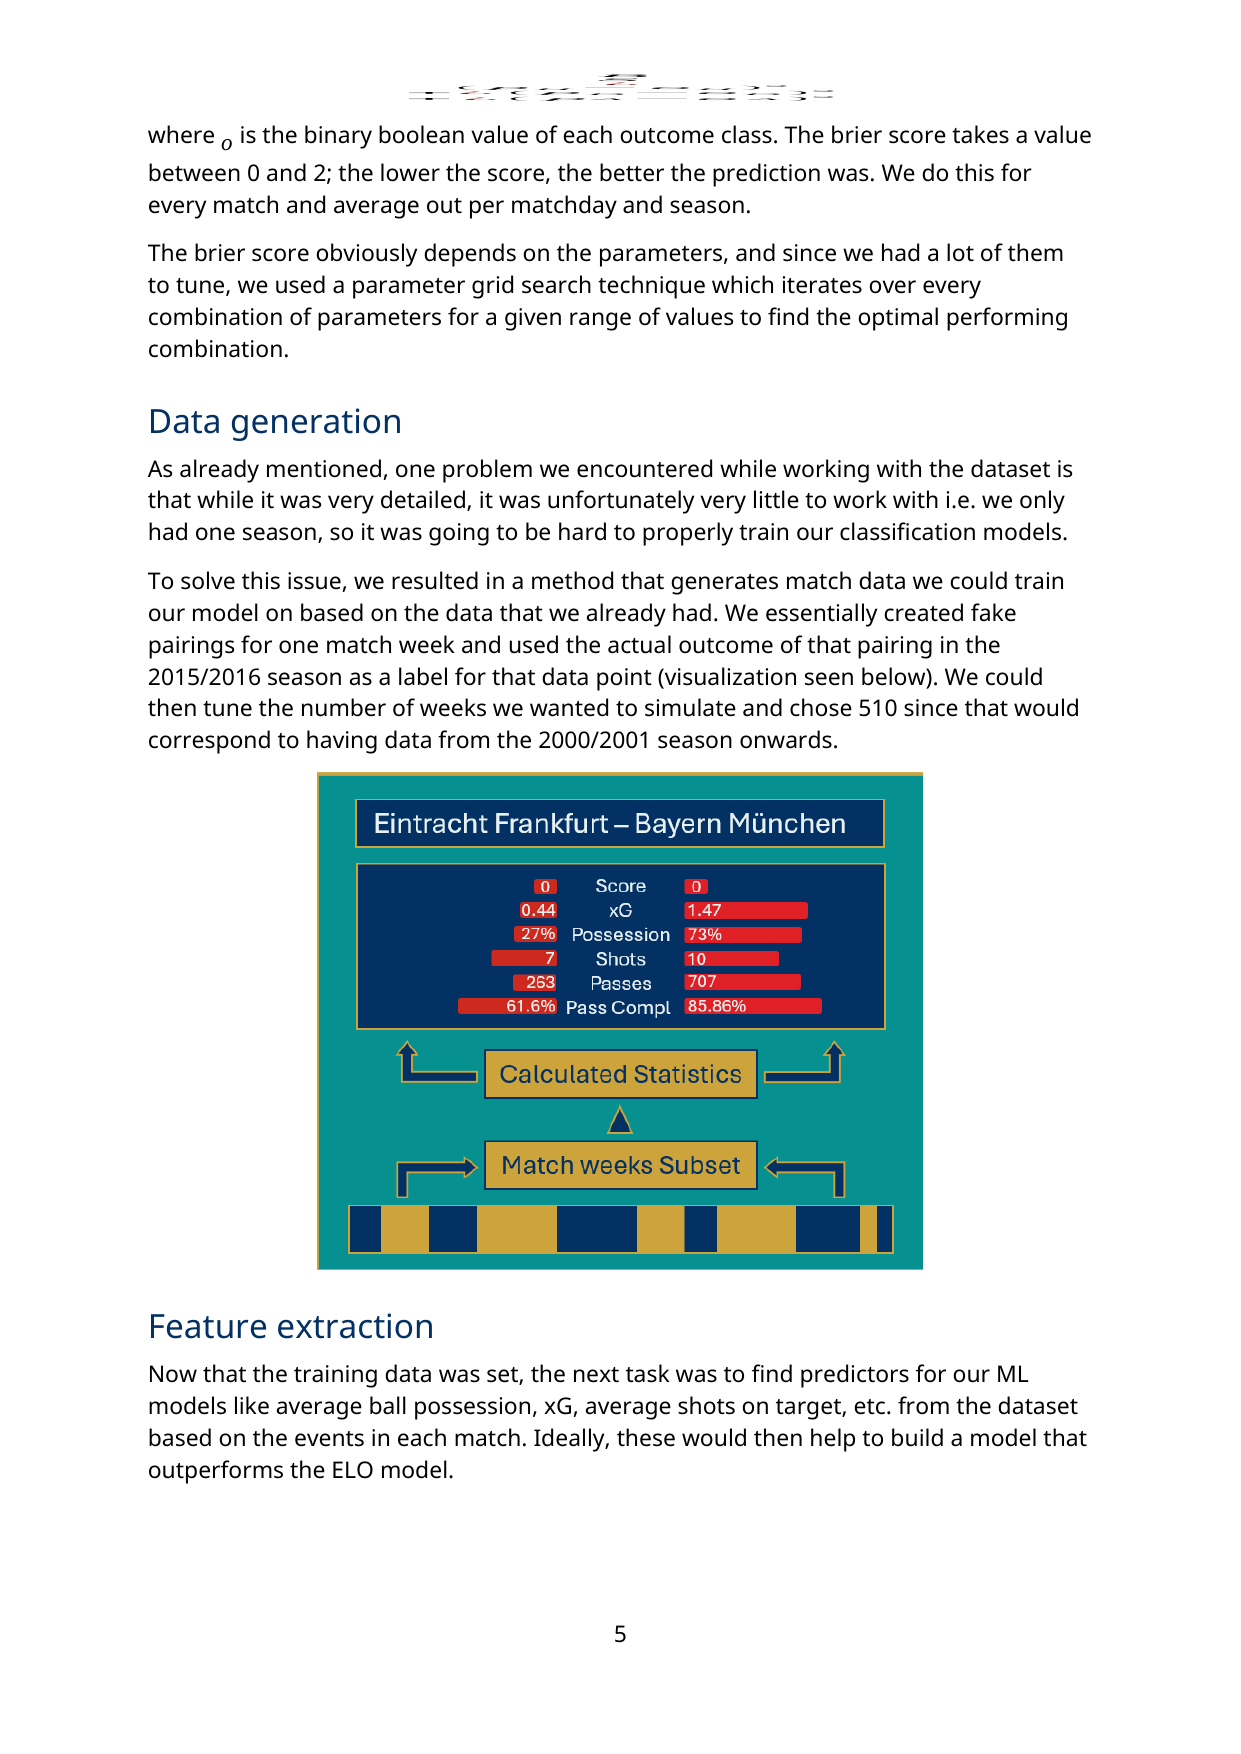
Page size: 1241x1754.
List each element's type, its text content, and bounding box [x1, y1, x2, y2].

text Now that the training data was set, the next task was to find predictors for our ML models like average ball possession, xG, average shots on target, etc. from the dataset based on the events in each match. Ideally, these would then help to build a model that outperforms the ELO model. [148, 1358, 1093, 1485]
subtitle Data generation [148, 398, 1093, 443]
text where is the binary boolean value of each outcome class. The brier score takes a value between 0 and 2; the lower the score, the better the prediction was. We do this for every match and average out per matchday and season. [148, 118, 1093, 220]
subtitle Feature extraction [148, 1303, 1093, 1349]
text As already mentioned, one problem we encountered while working with the dataset is that while it was very detailed, it was unfortunately very little to work with i.e. we only had one season, so it was going to be hard to properly train our classification models. [148, 453, 1093, 548]
text The brier score obviously depends on the parameters, and since we had a lot of them to tune, we used a parameter grid search technique which iterates over every combination of parameters for a given range of values to find the optimal performing combination. [148, 237, 1093, 364]
text To solve this issue, we resulted in a method that generates match data we could train our model on based on the data that we already had. We essentially created fake pairings for one match week and used the actual outcome of that pairing in the 2015/2016 season as a label for that data point (visualization seen below). We could then tune the number of weeks we wanted to simulate and chose 510 since that would correspond to having data from the 2000/2001 season onwards. [148, 565, 1093, 756]
